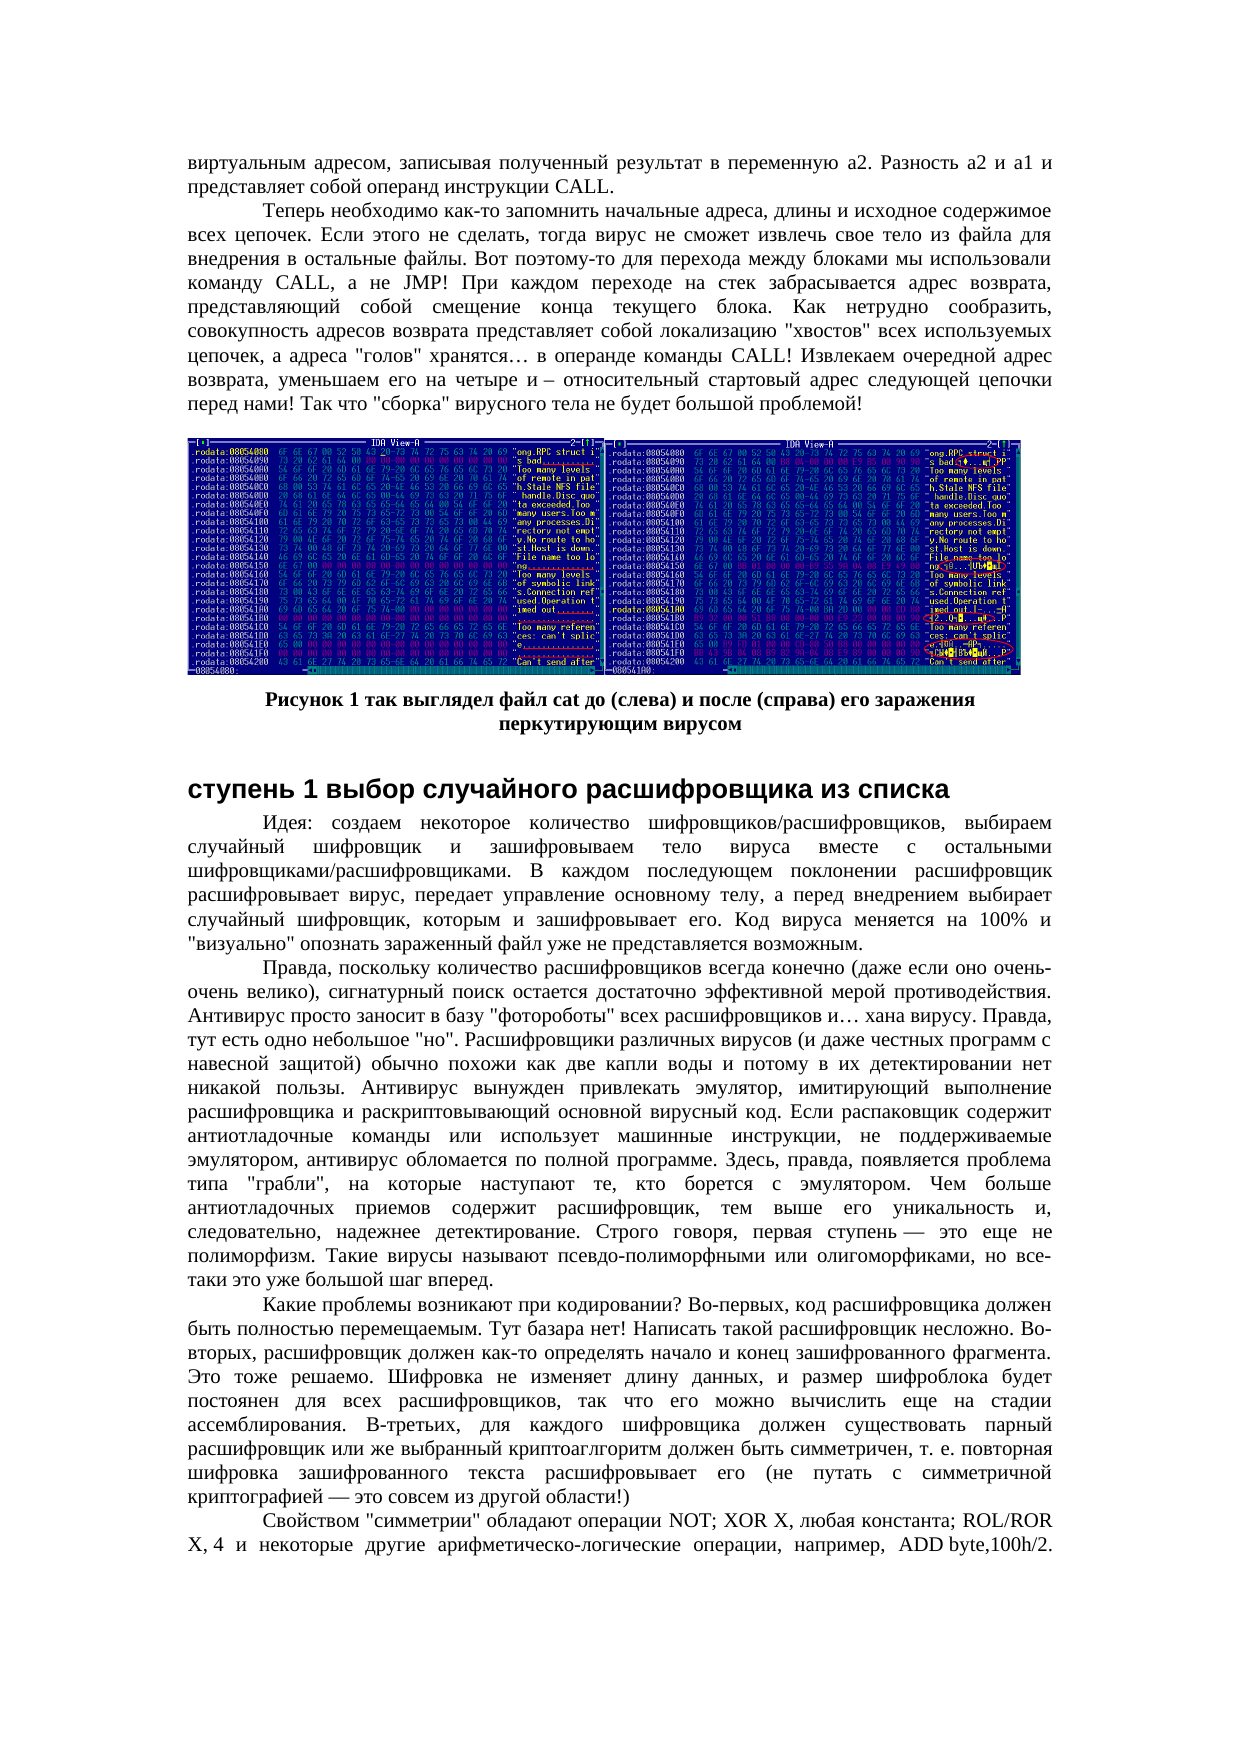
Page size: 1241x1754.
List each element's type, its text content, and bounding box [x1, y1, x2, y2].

text Какие проблемы возникают при кодировании? Во-первых, код расшифровщика должен быть полностью перемещаемым. Тут базара нет! Написать такой расшифровщик несложно. Во-вторых, расшифровщик должен как-то определять начало и конец зашифрованного фрагмента. Это тоже решаемо. Шифровка не изменяет длину данных, и размер шифроблока будет постоянен для всех расшифровщиков, так что его можно вычислить еще на стадии ассемблирования. В-третьих, для каждого шифровщика должен существовать парный расшифровщик или же выбранный криптоаглгоритм должен быть симметричен, т. е. повторная шифровка зашифрованного текста расшифровывает его (не путать с симметричной криптографией — это совсем из другой области!) [187, 1291, 1053, 1508]
text Правда, поскольку количество расшифровщиков всегда конечно (даже если оно очень-очень велико), сигнатурный поиск остается достаточно эффективной мерой противодействия. Антивирус просто заносит в базу "фотороботы" всех расшифровщиков и… хана вирусу. Правда, тут есть одно небольшое "но". Расшифровщики различных вирусов (и даже честных программ с навесной защитой) обычно похожи как две капли воды и потому в их детектировании нет никакой пользы. Антивирус вынужден привлекать эмулятор, имитирующий выполнение расшифровщика и раскриптовывающий основной вирусный код. Если распаковщик содержит антиотладочные команды или использует машинные инструкции, не поддерживаемые эмулятором, антивирус обломается по полной программе. Здесь, правда, появляется проблема типа "грабли", на которые наступают те, кто борется с эмулятором. Чем больше антиотладочных приемов содержит расшифровщик, тем выше его уникальность и, следовательно, надежнее детектирование. Строго говоря, первая ступень — это еще не полиморфизм. Такие вирусы называют псевдо-полиморфными или олигоморфиками, но все-таки это уже большой шаг вперед. [187, 954, 1053, 1291]
text Теперь необходимо как-то запомнить начальные адреса, длины и исходное содержимое всех цепочек. Если этого не сделать, тогда вирус не сможет извлечь свое тело из файла для внедрения в остальные файлы. Вот поэтому-то для перехода между блоками мы использовали команду CALL, а не JMP! При каждом переходе на стек забрасывается адрес возврата, представляющий собой смещение конца текущего блока. Как нетрудно сообразить, совокупность адресов возврата представляет собой локализацию "хвостов" всех используемых цепочек, а адреса "голов" хранятся… в операнде команды CALL! Извлекаем очередной адрес возврата, уменьшаем его на четыре и – относительный стартовый адрес следующей цепочки перед нами! Так что "сборка" вирусного тела не будет большой проблемой! [187, 198, 1053, 415]
subtitle ступень 1 выбор случайного расшифровщика из списка [187, 773, 1053, 804]
text Рисунок 1 так выглядел файл cat до (слева) и после (справа) его заражения перкутирующим вирусом [187, 687, 1053, 735]
text Идея: создаем некоторое количество шифровщиков/расшифровщиков, выбираем случайный шифровщик и зашифровываем тело вируса вместе с остальными шифровщиками/расшифровщиками. В каждом последующем поклонении расшифровщик расшифровывает вирус, передает управление основному телу, а перед внедрением выбирает случайный шифровщик, которым и зашифровывает его. Код вируса меняется на 100% и "визуально" опознать зараженный файл уже не представляется возможным. [187, 810, 1053, 954]
text Свойством "симметрии" обладают операции NOT; XOR X, любая константа; ROL/ROR X, 4 и некоторые другие арифметическо-логические операции, например, ADD byte,100h/2. [187, 1508, 1053, 1556]
picture [187, 438, 1021, 675]
text виртуальным адресом, записывая полученный результат в переменную a2. Разность a2 и a1 и представляет собой операнд инструкции CALL. [187, 150, 1053, 198]
